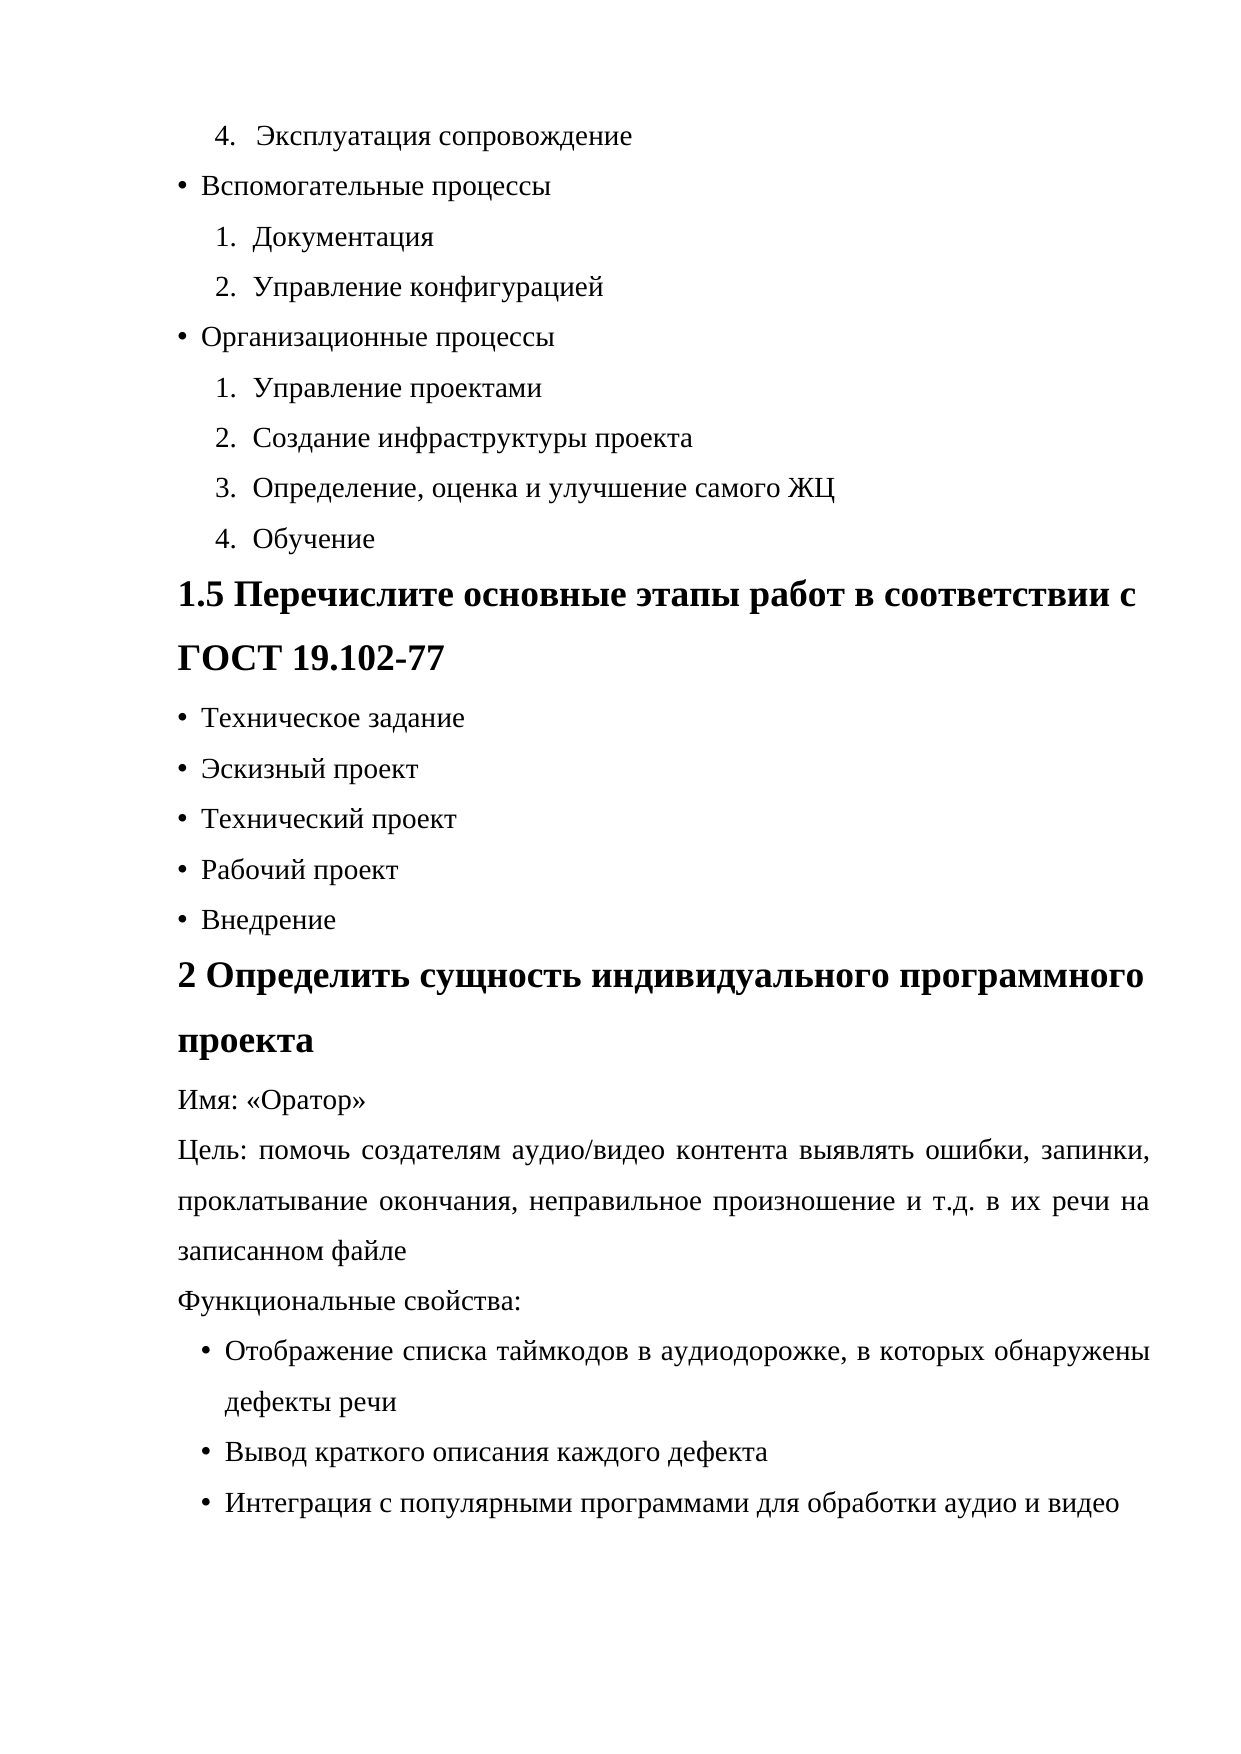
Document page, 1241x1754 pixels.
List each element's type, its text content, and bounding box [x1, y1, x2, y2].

list Эскизный проект [177, 751, 1152, 784]
list Организационные процессы [177, 319, 1152, 353]
list Технический проект [177, 801, 1152, 835]
list Эксплуатация сопровождение [214, 118, 1152, 152]
list Создание инфраструктуры проекта [215, 420, 1152, 454]
list Управление проектами [215, 370, 1152, 403]
list Документация [215, 219, 1152, 252]
list Техническое задание [177, 701, 1152, 734]
list Функциональные свойства: [158, 1283, 1152, 1317]
text 2 Определить сущность индивидуального программного проекта [177, 953, 1152, 1060]
list Управление конфигурацией [215, 269, 1152, 303]
list Цель: помочь создателям аудио/видео контента выявлять ошибки, запинки, проклатывание окончания, неправильное произношение и т.д. в их речи на записанном файле [158, 1132, 1152, 1266]
list Отображение списка таймкодов в аудиодорожке, в которых обнаружены дефекты речи [201, 1333, 1152, 1417]
list Обучение [215, 521, 1152, 554]
list Имя: «Оратор» [158, 1082, 1152, 1116]
list Вывод краткого описания каждого дефекта [201, 1434, 1152, 1468]
list Вспомогательные процессы [177, 168, 1152, 202]
list Внедрение [177, 902, 1152, 936]
list Определение, оценка и улучшение самого ЖЦ [215, 471, 1152, 504]
text 1.5 Перечислите основные этапы работ в соответствии с ГОСТ 19.102-77 [177, 571, 1152, 679]
list Рабочий проект [177, 852, 1152, 885]
list Интеграция с популярными программами для обработки аудио и видео [201, 1485, 1152, 1518]
